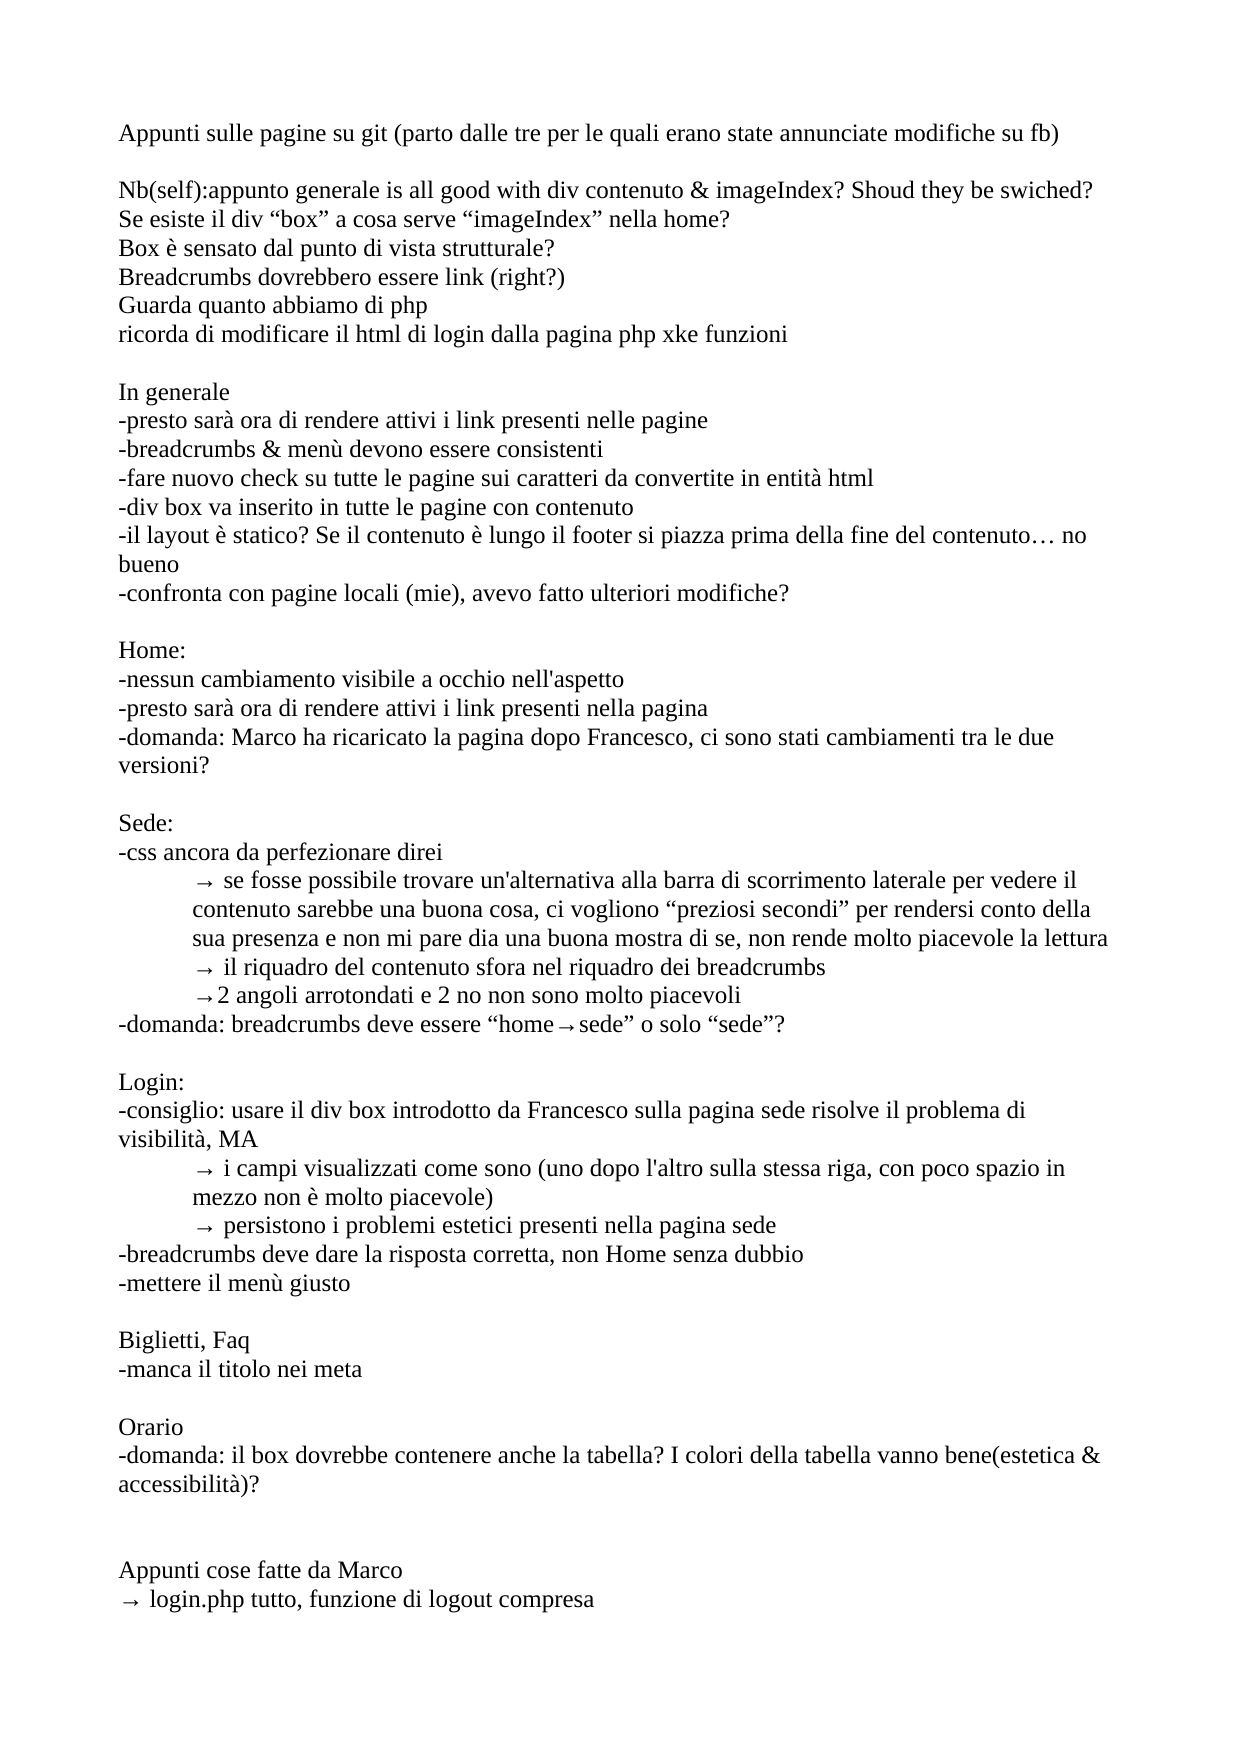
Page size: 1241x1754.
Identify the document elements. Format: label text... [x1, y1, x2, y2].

text -il layout è statico? Se il contenuto è lungo il footer si piazza prima della fine del contenuto… no bueno [118, 521, 1122, 578]
text Se esiste il div “box” a cosa serve “imageIndex” nella home? [118, 204, 1122, 233]
text -breadcrumbs deve dare la risposta corretta, non Home senza dubbio [118, 1239, 1122, 1268]
text -mettere il menù giusto [118, 1268, 1122, 1297]
text -breadcrumbs & menù devono essere consistenti [118, 434, 1122, 463]
text Nb(self):appunto generale is all good with div contenuto & imageIndex? Shoud they be swiched? [118, 176, 1122, 204]
text ricorda di modificare il html di login dalla pagina php xke funzioni [118, 319, 1122, 348]
text Breadcrumbs dovrebbero essere link (right?) [118, 262, 1122, 291]
text -css ancora da perfezionare direi [118, 837, 1122, 866]
text → il riquadro del contenuto sfora nel riquadro dei breadcrumbs [118, 952, 1122, 981]
text Home: [118, 636, 1122, 664]
text -domanda: il box dovrebbe contenere anche la tabella? I colori della tabella vanno bene(estetica & accessibilità)? [118, 1441, 1122, 1498]
text -consiglio: usare il div box introdotto da Francesco sulla pagina sede risolve il problema di visibilità, MA [118, 1096, 1122, 1153]
text Appunti cose fatte da Marco [118, 1556, 1122, 1584]
text → login.php tutto, funzione di logout compresa [118, 1584, 1122, 1613]
text -domanda: breadcrumbs deve essere “home→sede” o solo “sede”? [118, 1009, 1122, 1038]
text Sede: [118, 808, 1122, 837]
text → persistono i problemi estetici presenti nella pagina sede [118, 1211, 1122, 1239]
text -fare nuovo check su tutte le pagine sui caratteri da convertite in entità html [118, 463, 1122, 492]
text Appunti sulle pagine su git (parto dalle tre per le quali erano state annunciate modifiche su fb) [118, 118, 1122, 147]
text →2 angoli arrotondati e 2 no non sono molto piacevoli [118, 981, 1122, 1009]
text -nessun cambiamento visibile a occhio nell'aspetto [118, 664, 1122, 693]
text -presto sarà ora di rendere attivi i link presenti nelle pagine [118, 406, 1122, 434]
text -manca il titolo nei meta [118, 1354, 1122, 1383]
text Biglietti, Faq [118, 1326, 1122, 1354]
text -div box va inserito in tutte le pagine con contenuto [118, 492, 1122, 521]
text -domanda: Marco ha ricaricato la pagina dopo Francesco, ci sono stati cambiamenti tra le due versioni? [118, 722, 1122, 779]
text Login: [118, 1067, 1122, 1096]
text Guarda quanto abbiamo di php [118, 291, 1122, 319]
text → se fosse possibile trovare un'alternativa alla barra di scorrimento laterale per vedere il contenuto sarebbe una buona cosa, ci vogliono “preziosi secondi” per rendersi conto della sua presenza e non mi pare dia una buona mostra di se, non rende molto piacevole la lettura [118, 866, 1122, 952]
text -presto sarà ora di rendere attivi i link presenti nella pagina [118, 693, 1122, 722]
text Orario [118, 1412, 1122, 1441]
text -confronta con pagine locali (mie), avevo fatto ulteriori modifiche? [118, 578, 1122, 607]
text In generale [118, 377, 1122, 406]
text Box è sensato dal punto di vista strutturale? [118, 233, 1122, 262]
text → i campi visualizzati come sono (uno dopo l'altro sulla stessa riga, con poco spazio in mezzo non è molto piacevole) [118, 1153, 1122, 1211]
